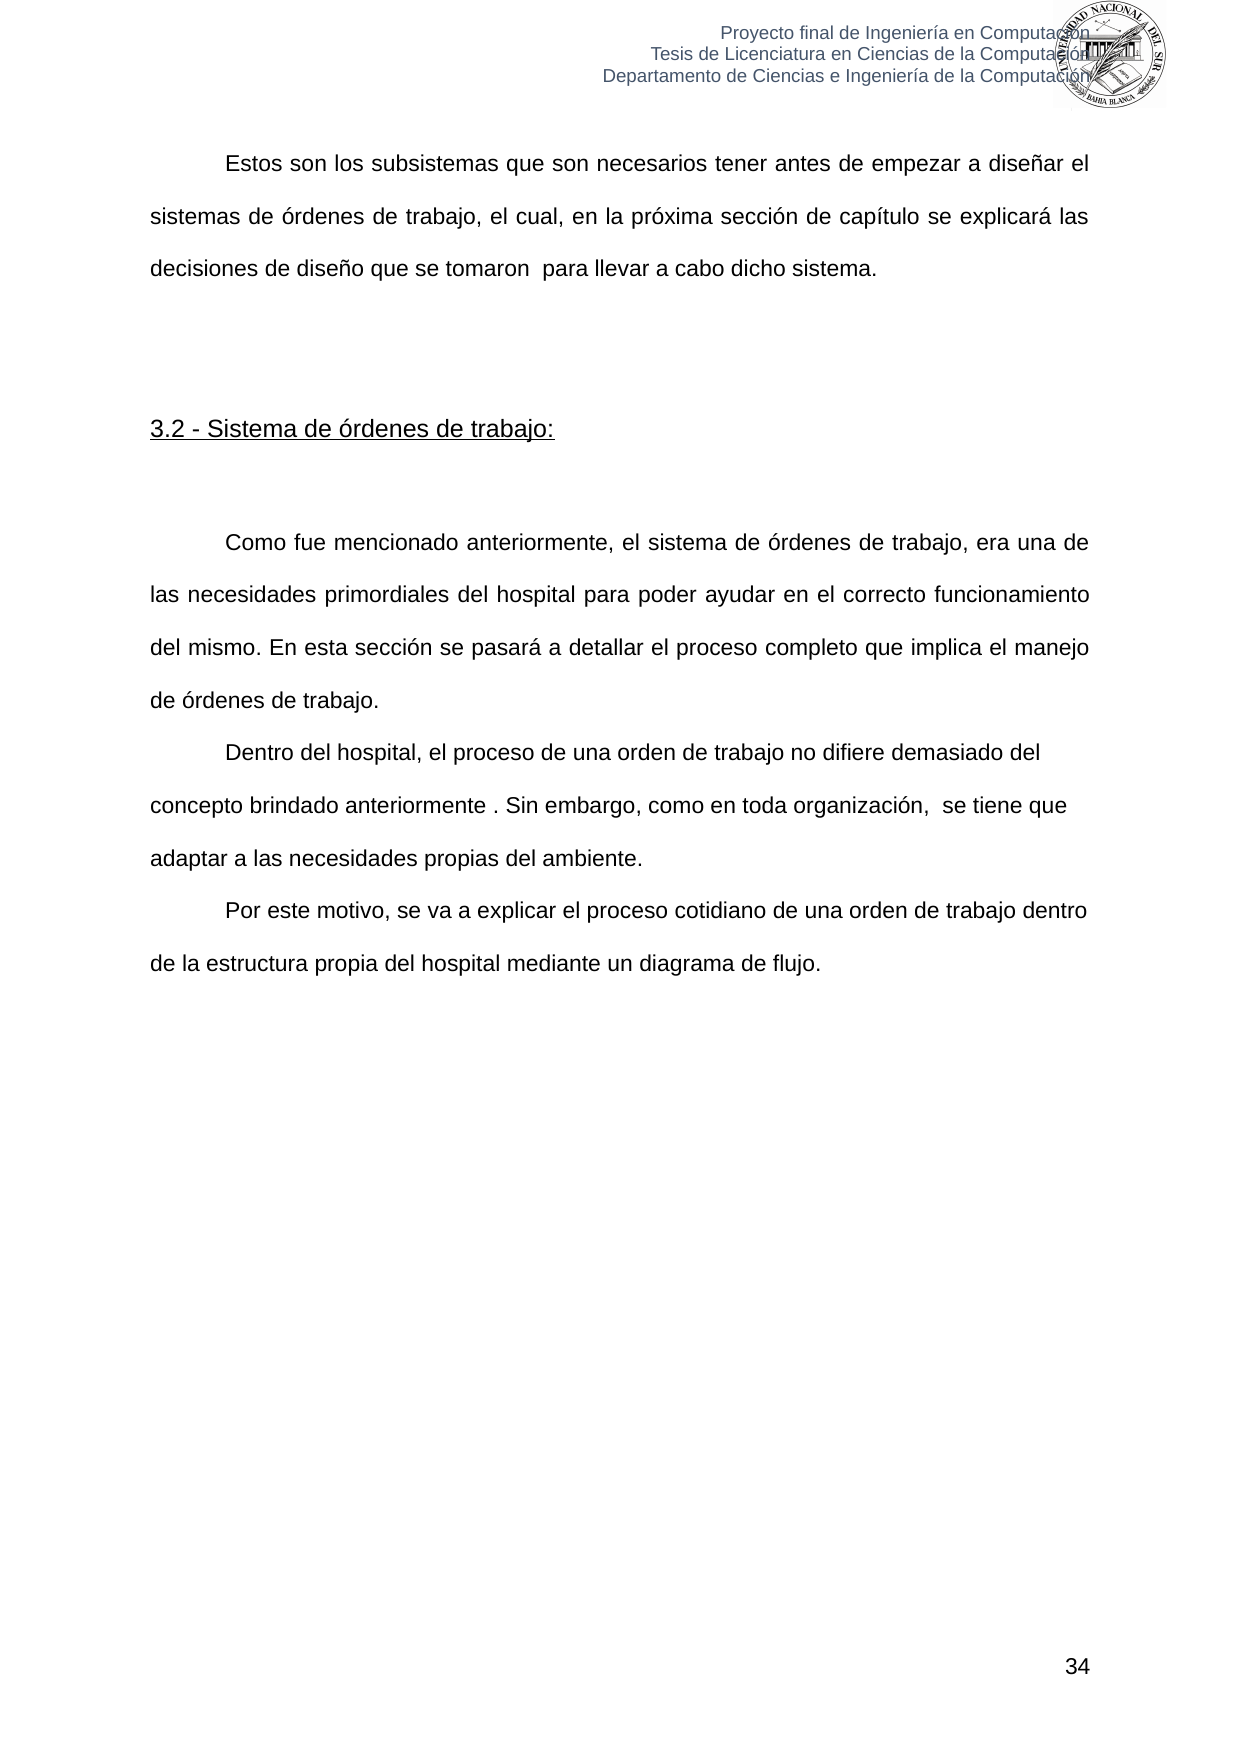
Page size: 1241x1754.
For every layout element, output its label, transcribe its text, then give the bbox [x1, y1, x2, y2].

text Estos son los subsistemas que son necesarios tener antes de empezar a diseñar el sistemas de órdenes de trabajo, el cual, en la próxima sección de capítulo se explicará las decisiones de diseño que se tomaron para llevar a cabo dicho sistema. [150, 150, 1090, 282]
text Por este motivo, se va a explicar el proceso cotidiano de una orden de trabajo dentro de la estructura propia del hospital mediante un diagrama de flujo. [150, 897, 1090, 977]
text Como fue mencionado anteriormente, el sistema de órdenes de trabajo, era una de las necesidades primordiales del hospital para poder ayudar en el correcto funcionamiento del mismo. En esta sección se pasará a detallar el proceso completo que implica el manejo de órdenes de trabajo. [150, 528, 1090, 713]
text Dentro del hospital, el proceso de una orden de trabajo no difiere demasiado del concepto brindado anteriormente . Sin embargo, como en toda organización, se tiene que adaptar a las necesidades propias del ambiente. [150, 739, 1090, 871]
text 3.2 - Sistema de órdenes de trabajo: [150, 413, 1090, 442]
picture [1053, 0, 1167, 108]
